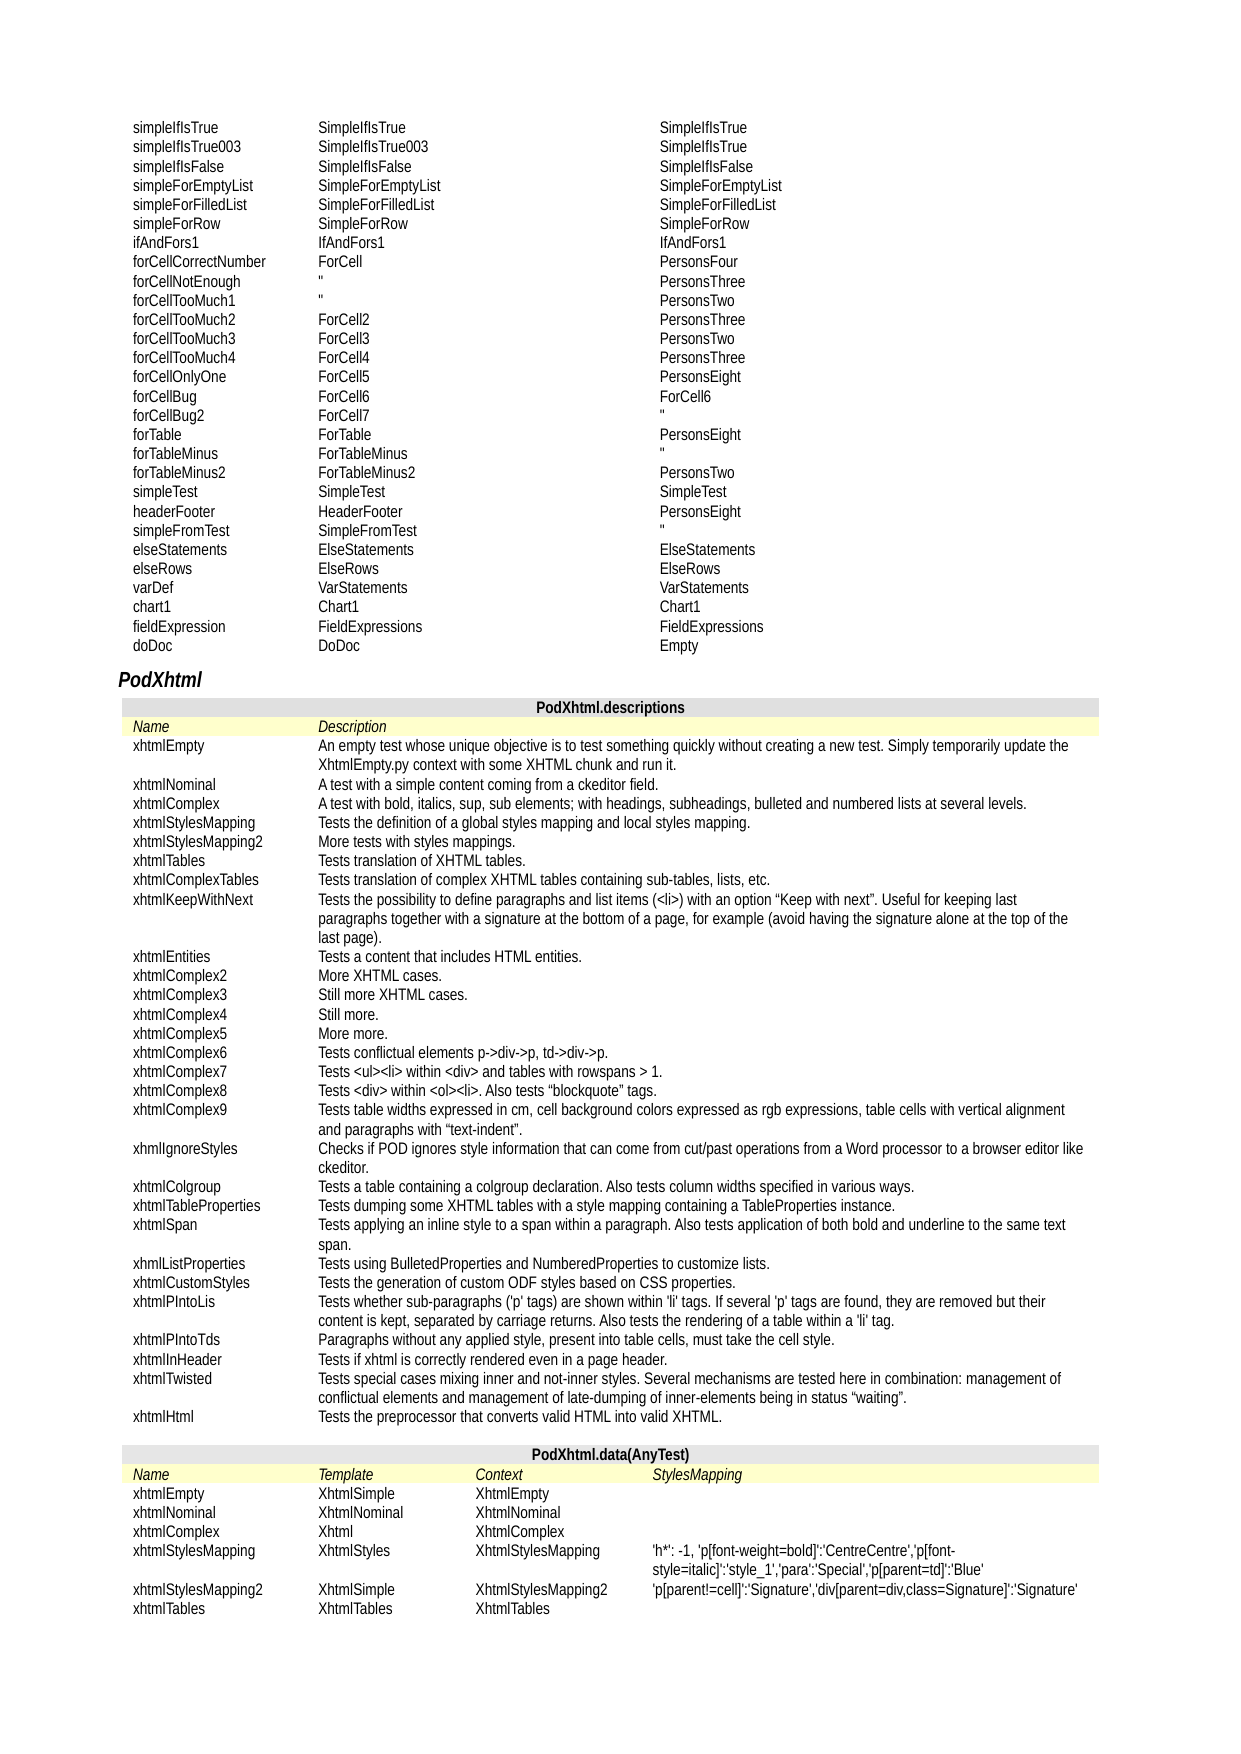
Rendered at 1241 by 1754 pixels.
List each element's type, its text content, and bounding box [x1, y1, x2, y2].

table_cell Context [464, 1464, 641, 1483]
table_cell FieldExpressions [307, 616, 648, 636]
table_cell Tests the definition of a global styles mapping and local styles mapping. [307, 813, 1099, 832]
table_cell PersonsThree [648, 348, 1099, 367]
table_cell elseStatements [122, 540, 307, 559]
table_cell " [648, 406, 1099, 425]
table_cell SimpleIfIsTrue [648, 118, 1099, 137]
table_cell SimpleForRow [648, 214, 1099, 233]
table_cell Tests table widths expressed in cm, cell background colors expressed as rgb expressions, table cells with vertical alignment and paragraphs with “text-indent”. [307, 1100, 1099, 1138]
table_cell [641, 1484, 1099, 1503]
table_cell ForCell3 [307, 329, 648, 348]
table_cell forCellTooMuch3 [122, 329, 307, 348]
table_cell xhtmlComplex8 [122, 1081, 307, 1100]
table_cell varDef [122, 578, 307, 597]
table_cell ForCell6 [648, 386, 1099, 406]
table_cell xhtmlKeepWithNext [122, 889, 307, 947]
table_header PodXhtml.data(AnyTest) [122, 1445, 1099, 1464]
table_cell More tests with styles mappings. [307, 832, 1099, 851]
table_cell xhtmlEmpty [122, 1484, 307, 1503]
table_cell FieldExpressions [648, 616, 1099, 636]
table_cell " [307, 291, 648, 310]
table_cell xhtmlStylesMapping [122, 1541, 307, 1579]
table_cell xhmlListProperties [122, 1254, 307, 1273]
table_cell Tests a content that includes HTML entities. [307, 947, 1099, 966]
table_cell forCellBug [122, 386, 307, 406]
table_cell xhtmlColgroup [122, 1177, 307, 1196]
table_cell PersonsEight [648, 501, 1099, 521]
table_cell xhtmlHtml [122, 1407, 307, 1426]
table_cell XhtmlStyles [307, 1541, 464, 1579]
table_cell SimpleForRow [307, 214, 648, 233]
table_cell PersonsTwo [648, 291, 1099, 310]
table_cell xhtmlNominal [122, 774, 307, 793]
table_cell PersonsThree [648, 271, 1099, 291]
table_cell XhtmlTables [307, 1599, 464, 1618]
table_cell ForCell7 [307, 406, 648, 425]
table_cell xhtmlTables [122, 1599, 307, 1618]
table_cell XhtmlSimple [307, 1484, 464, 1503]
table_cell forCellNotEnough [122, 271, 307, 291]
table_cell forCellTooMuch1 [122, 291, 307, 310]
table_cell Tests using BulletedProperties and NumberedProperties to customize lists. [307, 1254, 1099, 1273]
table_cell xhtmlEmpty [122, 736, 307, 774]
table_cell " [648, 521, 1099, 540]
table_cell PersonsThree [648, 310, 1099, 329]
table_cell Tests special cases mixing inner and not-inner styles. Several mechanisms are tested here in combination: management of conflictual elements and management of late-dumping of inner-elements being in status “waiting”. [307, 1369, 1099, 1407]
table_cell ElseRows [307, 559, 648, 578]
table_cell PersonsEight [648, 425, 1099, 444]
table_cell ForCell6 [307, 386, 648, 406]
table_cell simpleIfIsFalse [122, 156, 307, 176]
table_cell xhtmlComplex [122, 1522, 307, 1541]
table_cell Description [307, 717, 1099, 736]
table_cell IfAndFors1 [648, 233, 1099, 252]
table_cell " [648, 444, 1099, 463]
table_cell IfAndFors1 [307, 233, 648, 252]
table_cell SimpleForEmptyList [648, 176, 1099, 195]
table_cell XhtmlStylesMapping [464, 1541, 641, 1579]
table_cell PersonsFour [648, 252, 1099, 271]
table_cell PersonsTwo [648, 463, 1099, 482]
table_cell simpleIfIsTrue [122, 118, 307, 137]
table_cell forCellCorrectNumber [122, 252, 307, 271]
table_cell PersonsTwo [648, 329, 1099, 348]
table_cell StylesMapping [641, 1464, 1099, 1483]
table_cell Chart1 [307, 597, 648, 616]
table_cell Chart1 [648, 597, 1099, 616]
table_cell xhtmlInHeader [122, 1349, 307, 1368]
table_cell ForTable [307, 425, 648, 444]
table_cell forTableMinus [122, 444, 307, 463]
table_cell xhmlIgnoreStyles [122, 1139, 307, 1177]
table_cell ForCell2 [307, 310, 648, 329]
table_cell HeaderFooter [307, 501, 648, 521]
table_cell simpleForEmptyList [122, 176, 307, 195]
table_cell SimpleIfIsTrue [648, 137, 1099, 156]
table_cell xhtmlCustomStyles [122, 1273, 307, 1292]
table_cell fieldExpression [122, 616, 307, 636]
table_cell XhtmlNominal [307, 1503, 464, 1522]
table_cell 'h*': -1, 'p[font-weight=bold]':'CentreCentre','p[font-style=italic]':'style_1','para':'Special','p[parent=td]':'Blue' [641, 1541, 1099, 1579]
table_cell forCellTooMuch2 [122, 310, 307, 329]
table_cell simpleFromTest [122, 521, 307, 540]
table_cell More XHTML cases. [307, 966, 1099, 985]
table_cell More more. [307, 1024, 1099, 1043]
table_cell VarStatements [307, 578, 648, 597]
table_cell xhtmlComplex9 [122, 1100, 307, 1138]
table_cell Template [307, 1464, 464, 1483]
table_cell xhtmlNominal [122, 1503, 307, 1522]
table_cell forCellOnlyOne [122, 367, 307, 386]
table_cell Xhtml [307, 1522, 464, 1541]
table_cell forCellTooMuch4 [122, 348, 307, 367]
table_cell Tests translation of complex XHTML tables containing sub-tables, lists, etc. [307, 870, 1099, 889]
table_cell xhtmlComplex3 [122, 985, 307, 1004]
table_cell SimpleIfIsFalse [648, 156, 1099, 176]
table_cell XhtmlNominal [464, 1503, 641, 1522]
table_cell simpleTest [122, 482, 307, 501]
table_cell 'p[parent!=cell]':'Signature','div[parent=div,class=Signature]':'Signature' [641, 1579, 1099, 1598]
table_cell Tests the possibility to define paragraphs and list items (<li>) with an option “Keep with next”. Useful for keeping last paragraphs together with a signature at the bottom of a page, for example (avoid having the signature alone at the top of the last page). [307, 889, 1099, 947]
table_cell DoDoc [307, 636, 648, 655]
table_cell simpleForRow [122, 214, 307, 233]
subtitle PodXhtml [118, 667, 1122, 692]
table_cell Tests conflictual elements p->div->p, td->div->p. [307, 1043, 1099, 1062]
table_cell SimpleIfIsTrue003 [307, 137, 648, 156]
table_cell xhtmlStylesMapping2 [122, 832, 307, 851]
table_cell ElseStatements [307, 540, 648, 559]
table_cell SimpleIfIsFalse [307, 156, 648, 176]
table_cell A test with a simple content coming from a ckeditor field. [307, 774, 1099, 793]
table_cell xhtmlTableProperties [122, 1196, 307, 1215]
table_cell XhtmlTables [464, 1599, 641, 1618]
table_cell Tests the preprocessor that converts valid HTML into valid XHTML. [307, 1407, 1099, 1426]
table_cell Tests a table containing a colgroup declaration. Also tests column widths specified in various ways. [307, 1177, 1099, 1196]
table_cell " [307, 271, 648, 291]
table_cell simpleIfIsTrue003 [122, 137, 307, 156]
table_cell forCellBug2 [122, 406, 307, 425]
table_cell ForCell5 [307, 367, 648, 386]
table_cell Tests dumping some XHTML tables with a style mapping containing a TableProperties instance. [307, 1196, 1099, 1215]
table_cell xhtmlComplex [122, 794, 307, 813]
table_cell ElseRows [648, 559, 1099, 578]
table_cell xhtmlTwisted [122, 1369, 307, 1407]
table_header PodXhtml.descriptions [122, 698, 1099, 717]
table_cell Tests <ul><li> within <div> and tables with rowspans > 1. [307, 1062, 1099, 1081]
table_cell ForCell4 [307, 348, 648, 367]
table_cell VarStatements [648, 578, 1099, 597]
table_cell xhtmlEntities [122, 947, 307, 966]
table_cell Tests applying an inline style to a span within a paragraph. Also tests application of both bold and underline to the same text span. [307, 1215, 1099, 1253]
table_cell ElseStatements [648, 540, 1099, 559]
table_cell xhtmlComplex4 [122, 1004, 307, 1023]
table_cell XhtmlStylesMapping2 [464, 1579, 641, 1598]
table_cell ForTableMinus [307, 444, 648, 463]
table_cell xhtmlComplex5 [122, 1024, 307, 1043]
table_cell SimpleForFilledList [307, 195, 648, 214]
table_cell xhtmlTables [122, 851, 307, 870]
table_cell xhtmlSpan [122, 1215, 307, 1253]
table_cell forTable [122, 425, 307, 444]
table_cell Still more. [307, 1004, 1099, 1023]
table_cell xhtmlComplex2 [122, 966, 307, 985]
table_cell chart1 [122, 597, 307, 616]
table_cell ifAndFors1 [122, 233, 307, 252]
table_cell xhtmlPIntoLis [122, 1292, 307, 1330]
table_cell [641, 1599, 1099, 1618]
table_cell xhtmlPIntoTds [122, 1330, 307, 1349]
table_cell Tests translation of XHTML tables. [307, 851, 1099, 870]
table_cell An empty test whose unique objective is to test something quickly without creating a new test. Simply temporarily update the XhtmlEmpty.py context with some XHTML chunk and run it. [307, 736, 1099, 774]
table_cell forTableMinus2 [122, 463, 307, 482]
table_cell xhtmlComplexTables [122, 870, 307, 889]
table_cell headerFooter [122, 501, 307, 521]
table_cell SimpleForFilledList [648, 195, 1099, 214]
table_cell [641, 1503, 1099, 1522]
table_cell SimpleTest [307, 482, 648, 501]
table_cell SimpleTest [648, 482, 1099, 501]
table_cell Paragraphs without any applied style, present into table cells, must take the cell style. [307, 1330, 1099, 1349]
table_cell SimpleForEmptyList [307, 176, 648, 195]
table_cell SimpleFromTest [307, 521, 648, 540]
table_cell PersonsEight [648, 367, 1099, 386]
table_cell XhtmlEmpty [464, 1484, 641, 1503]
table_cell ForTableMinus2 [307, 463, 648, 482]
table_cell xhtmlStylesMapping [122, 813, 307, 832]
table_cell XhtmlSimple [307, 1579, 464, 1598]
table_cell Tests whether sub-paragraphs ('p' tags) are shown within 'li' tags. If several 'p' tags are found, they are removed but their content is kept, separated by carriage returns. Also tests the rendering of a table within a 'li' tag. [307, 1292, 1099, 1330]
table_cell Name [122, 1464, 307, 1483]
table_cell Tests the generation of custom ODF styles based on CSS properties. [307, 1273, 1099, 1292]
table_cell XhtmlComplex [464, 1522, 641, 1541]
table_cell xhtmlComplex6 [122, 1043, 307, 1062]
table_cell Still more XHTML cases. [307, 985, 1099, 1004]
table_cell Tests <div> within <ol><li>. Also tests “blockquote” tags. [307, 1081, 1099, 1100]
table_cell xhtmlComplex7 [122, 1062, 307, 1081]
table_cell SimpleIfIsTrue [307, 118, 648, 137]
table_cell Empty [648, 636, 1099, 655]
table_cell A test with bold, italics, sup, sub elements; with headings, subheadings, bulleted and numbered lists at several levels. [307, 794, 1099, 813]
table_cell simpleForFilledList [122, 195, 307, 214]
table_cell xhtmlStylesMapping2 [122, 1579, 307, 1598]
table_cell Name [122, 717, 307, 736]
table_cell elseRows [122, 559, 307, 578]
table_cell ForCell [307, 252, 648, 271]
table_cell Tests if xhtml is correctly rendered even in a page header. [307, 1349, 1099, 1368]
table_cell doDoc [122, 636, 307, 655]
table_cell Checks if POD ignores style information that can come from cut/past operations from a Word processor to a browser editor like ckeditor. [307, 1139, 1099, 1177]
table_cell [641, 1522, 1099, 1541]
